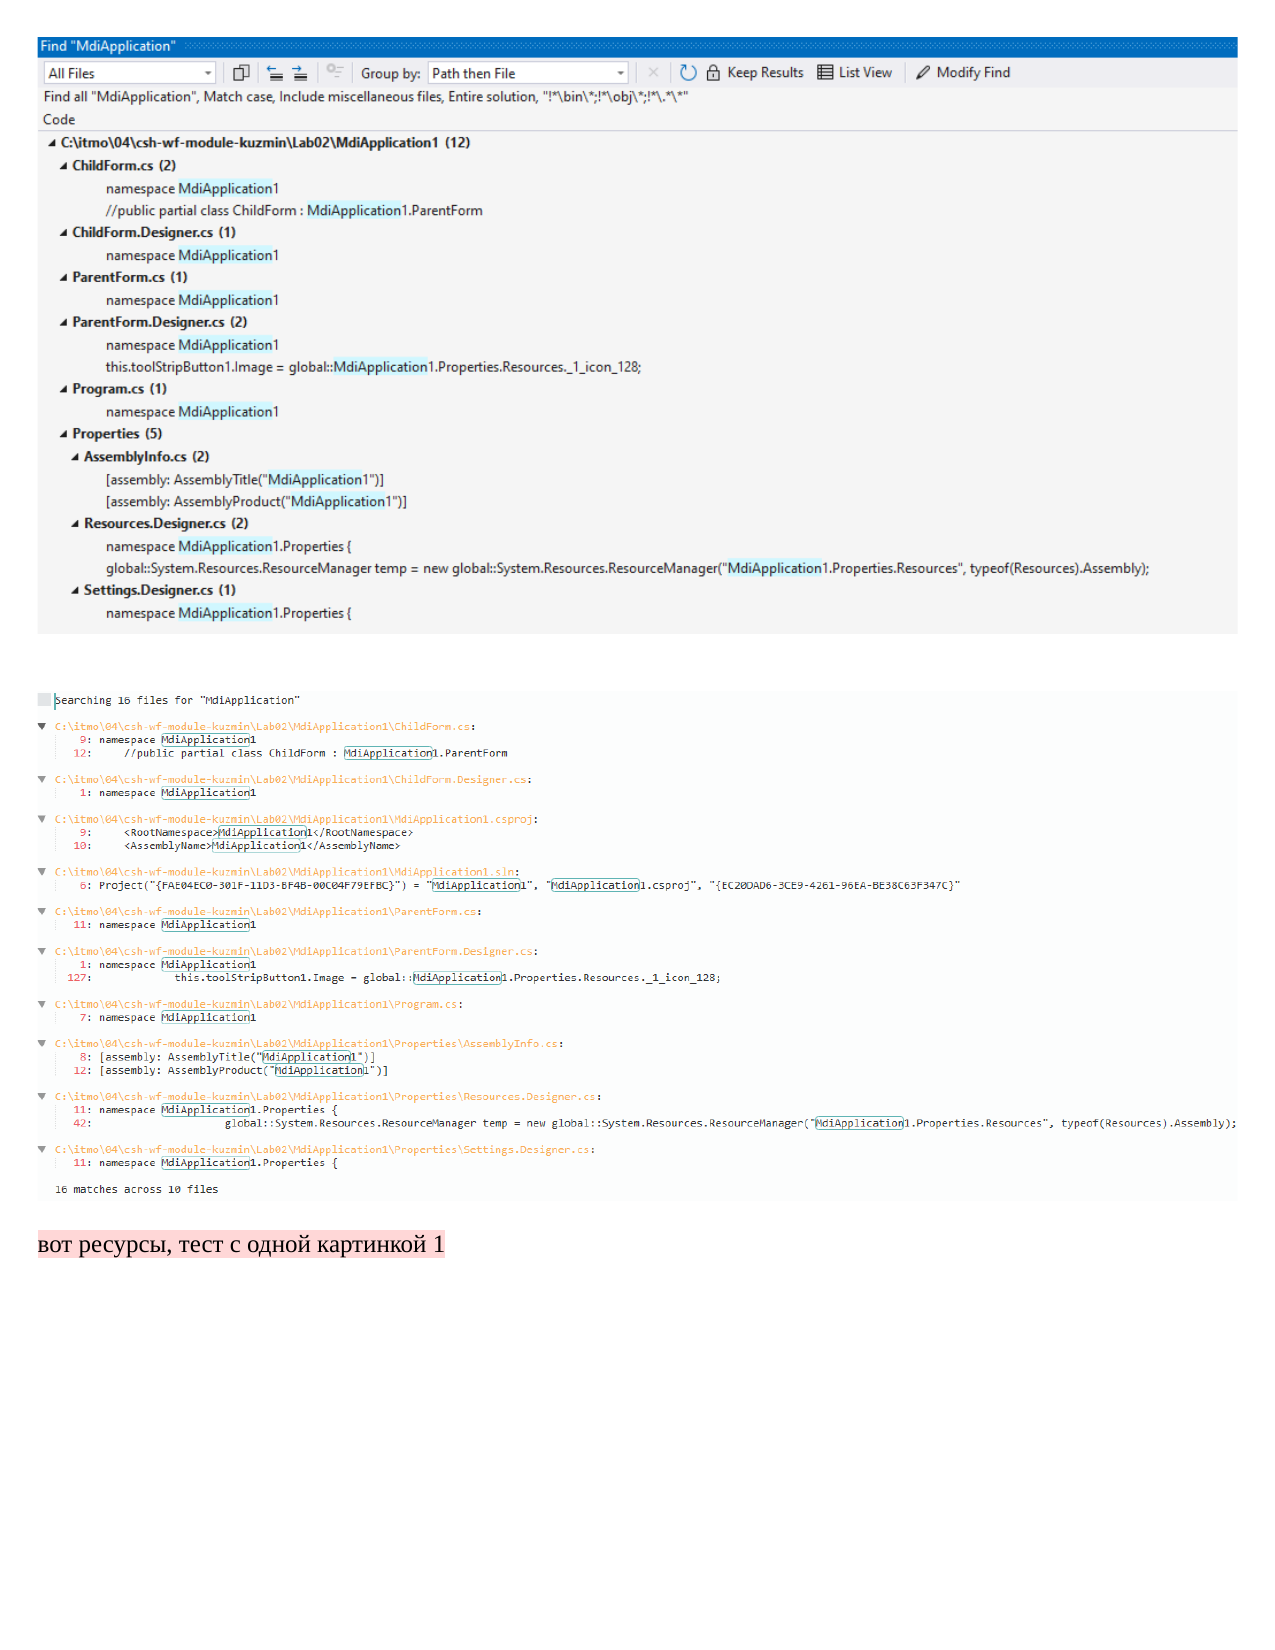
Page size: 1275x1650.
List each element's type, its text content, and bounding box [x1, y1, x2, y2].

text вот ресурсы, тест с одной картинкой 1 [37, 1229, 1237, 1258]
picture [37, 691, 1238, 1201]
picture [37, 37, 1238, 634]
